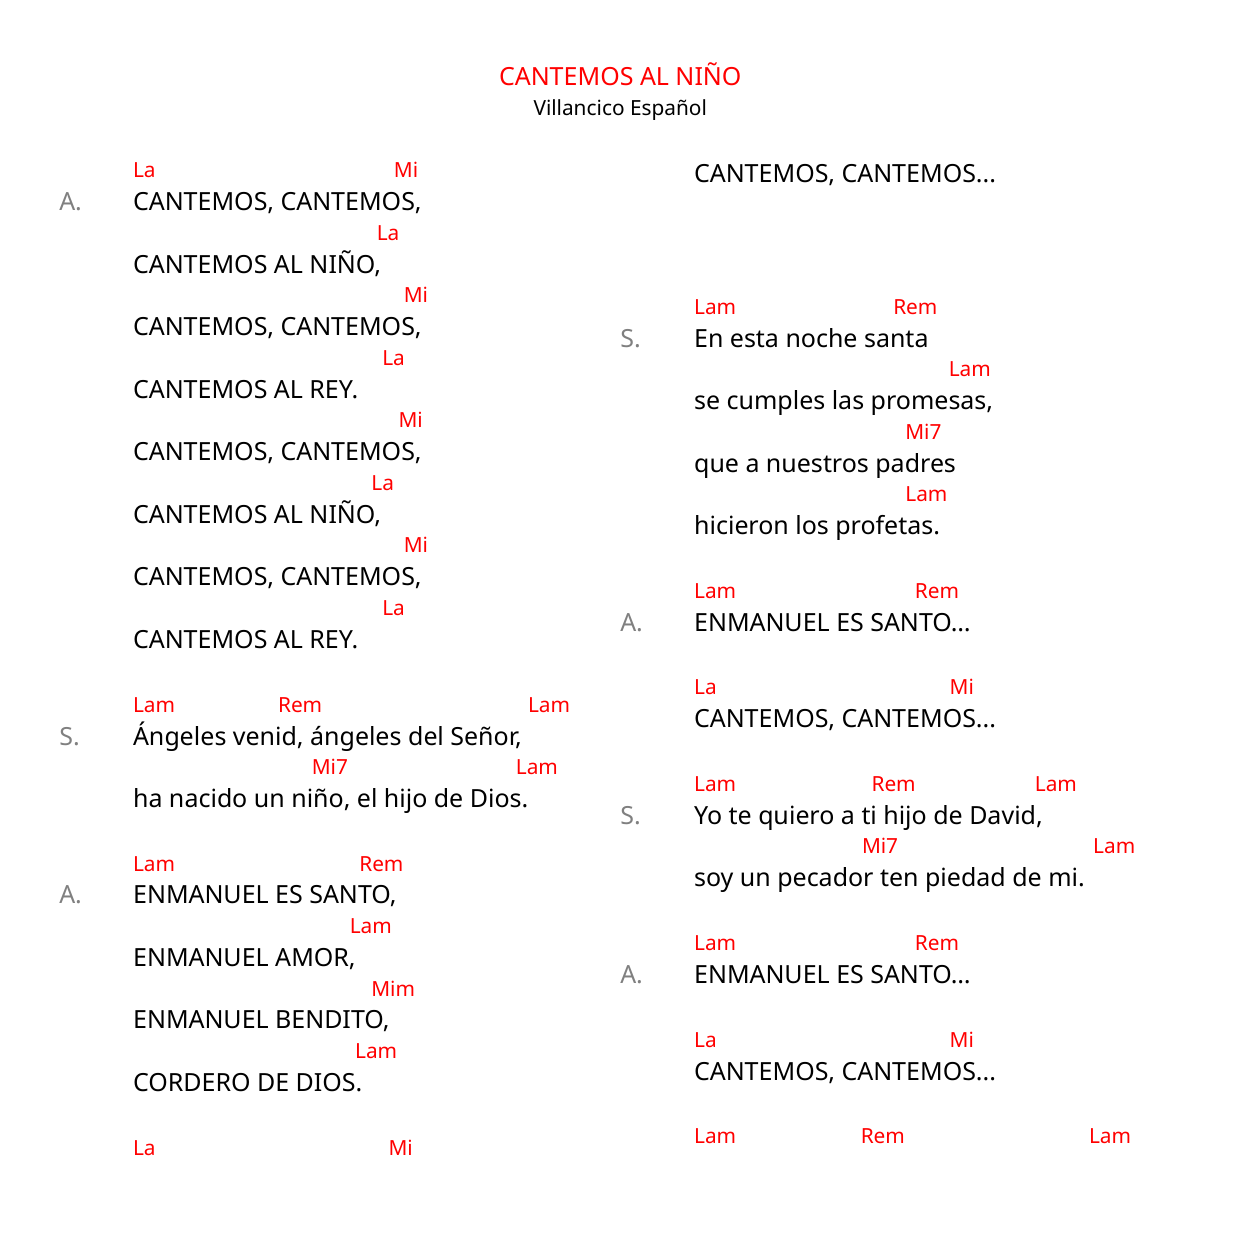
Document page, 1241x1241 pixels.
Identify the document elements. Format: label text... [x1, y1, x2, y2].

text Enmanuel amor, [59, 940, 620, 974]
text CANTEMOS AL REY. [59, 372, 620, 406]
text CANTEMOS, CANTEMOS... [620, 1053, 1181, 1087]
text Lam Rem [620, 576, 1181, 604]
text CANTEMOS, CANTEMOS, [59, 434, 620, 468]
text Mi7 [620, 417, 1181, 445]
text CANTEMOS AL REY. [59, 622, 620, 656]
text Mi [59, 531, 620, 559]
text Lam Rem Lam [59, 690, 620, 718]
text A. Enmanuel es santo… [620, 604, 1181, 638]
text S. Ángeles venid, ángeles del Señor, [59, 718, 620, 752]
text CANTEMOS AL NIÑO, [59, 247, 620, 281]
text Villancico Español [59, 93, 1181, 122]
text CANTEMOS, CANTEMOS, [59, 309, 620, 343]
text hicieron los profetas. [620, 508, 1181, 542]
text Lam Rem Lam [620, 769, 1181, 797]
text A. Enmanuel es santo… [620, 957, 1181, 991]
text ha nacido un niño, el hijo de Dios. [59, 781, 620, 815]
text S. En esta noche santa [620, 320, 1181, 354]
text se cumples las promesas, [620, 383, 1181, 417]
text La [59, 468, 620, 497]
text La [59, 593, 620, 622]
text Lam [59, 1036, 620, 1065]
text CANTEMOS, CANTEMOS... [620, 701, 1181, 735]
text A. CANTEMOS, CANTEMOS, [59, 184, 620, 218]
text La Mi [620, 1025, 1181, 1053]
text Lam [620, 354, 1181, 383]
text CANTEMOS AL NIÑO, [59, 497, 620, 531]
text La [59, 218, 620, 247]
text Lam [620, 479, 1181, 508]
text Lam Rem [620, 292, 1181, 320]
text Lam Rem [620, 928, 1181, 957]
text Mi [59, 406, 620, 434]
text S. Yo te quiero a ti hijo de David, [620, 797, 1181, 832]
text que a nuestros padres [620, 445, 1181, 479]
text Cantemos al niño [59, 59, 1181, 93]
text Lam [59, 911, 620, 940]
text La Mi [59, 156, 620, 184]
text soy un pecador ten piedad de mi. [620, 860, 1181, 894]
text CANTEMOS, CANTEMOS, [59, 559, 620, 593]
text A. Enmanuel es santo, [59, 877, 620, 911]
text Enmanuel bendito, [59, 1002, 620, 1036]
text cordero de Dios. [59, 1065, 620, 1099]
text Mi [59, 281, 620, 309]
text La Mi [620, 672, 1181, 701]
text Mim [59, 974, 620, 1002]
text Lam Rem Lam [620, 1121, 1181, 1150]
text Mi7 Lam [59, 752, 620, 781]
text Lam Rem [59, 849, 620, 877]
text La Mi [59, 1133, 620, 1161]
text Mi7 Lam [620, 832, 1181, 860]
text La [59, 343, 620, 372]
text CANTEMOS, CANTEMOS... [620, 156, 1181, 190]
